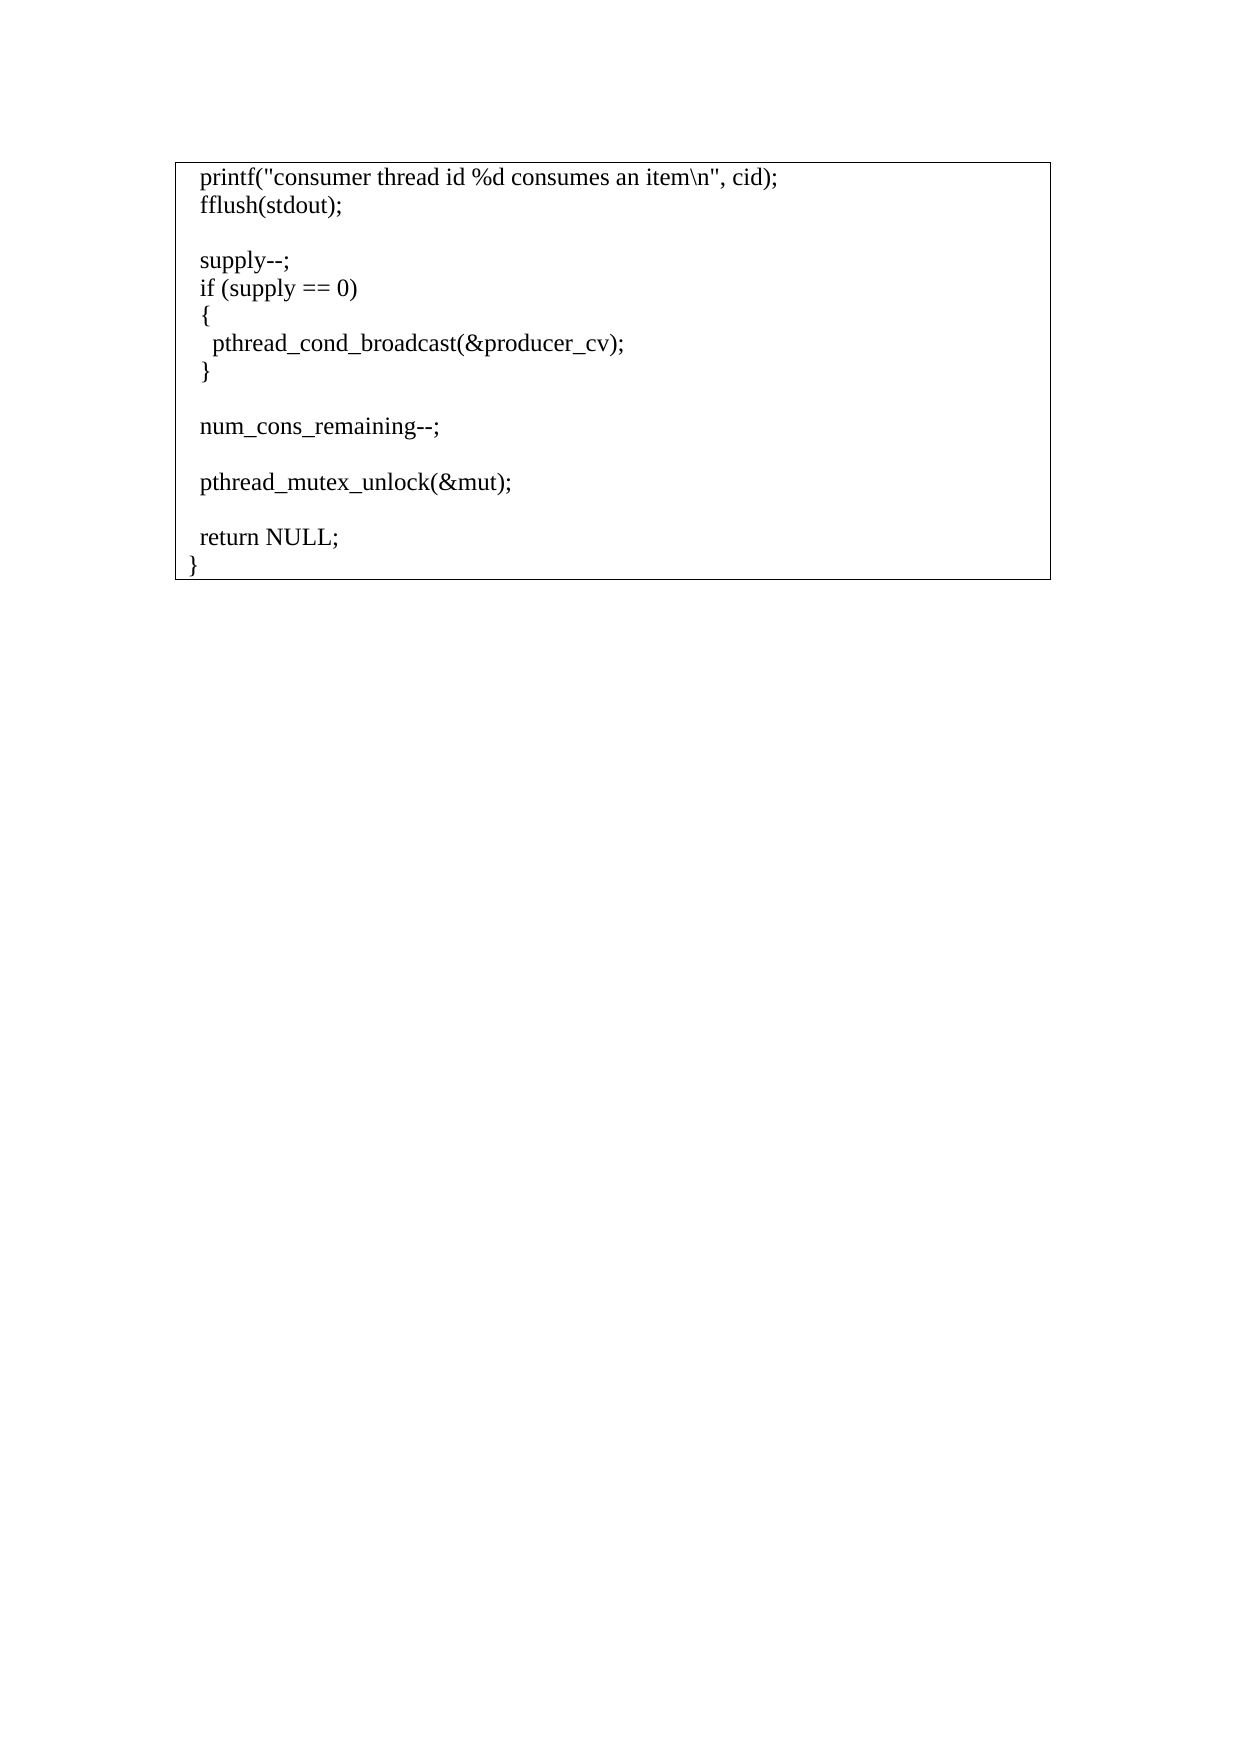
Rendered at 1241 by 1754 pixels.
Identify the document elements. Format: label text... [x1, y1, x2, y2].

table_header printf("consumer thread id %d consumes an item\n", cid); fflush(stdout); supply--; if (supply == 0) { pthread_cond_broadcast(&producer_cv); } num_cons_remaining--; pthread_mutex_unlock(&mut); return NULL; } [176, 163, 1050, 579]
